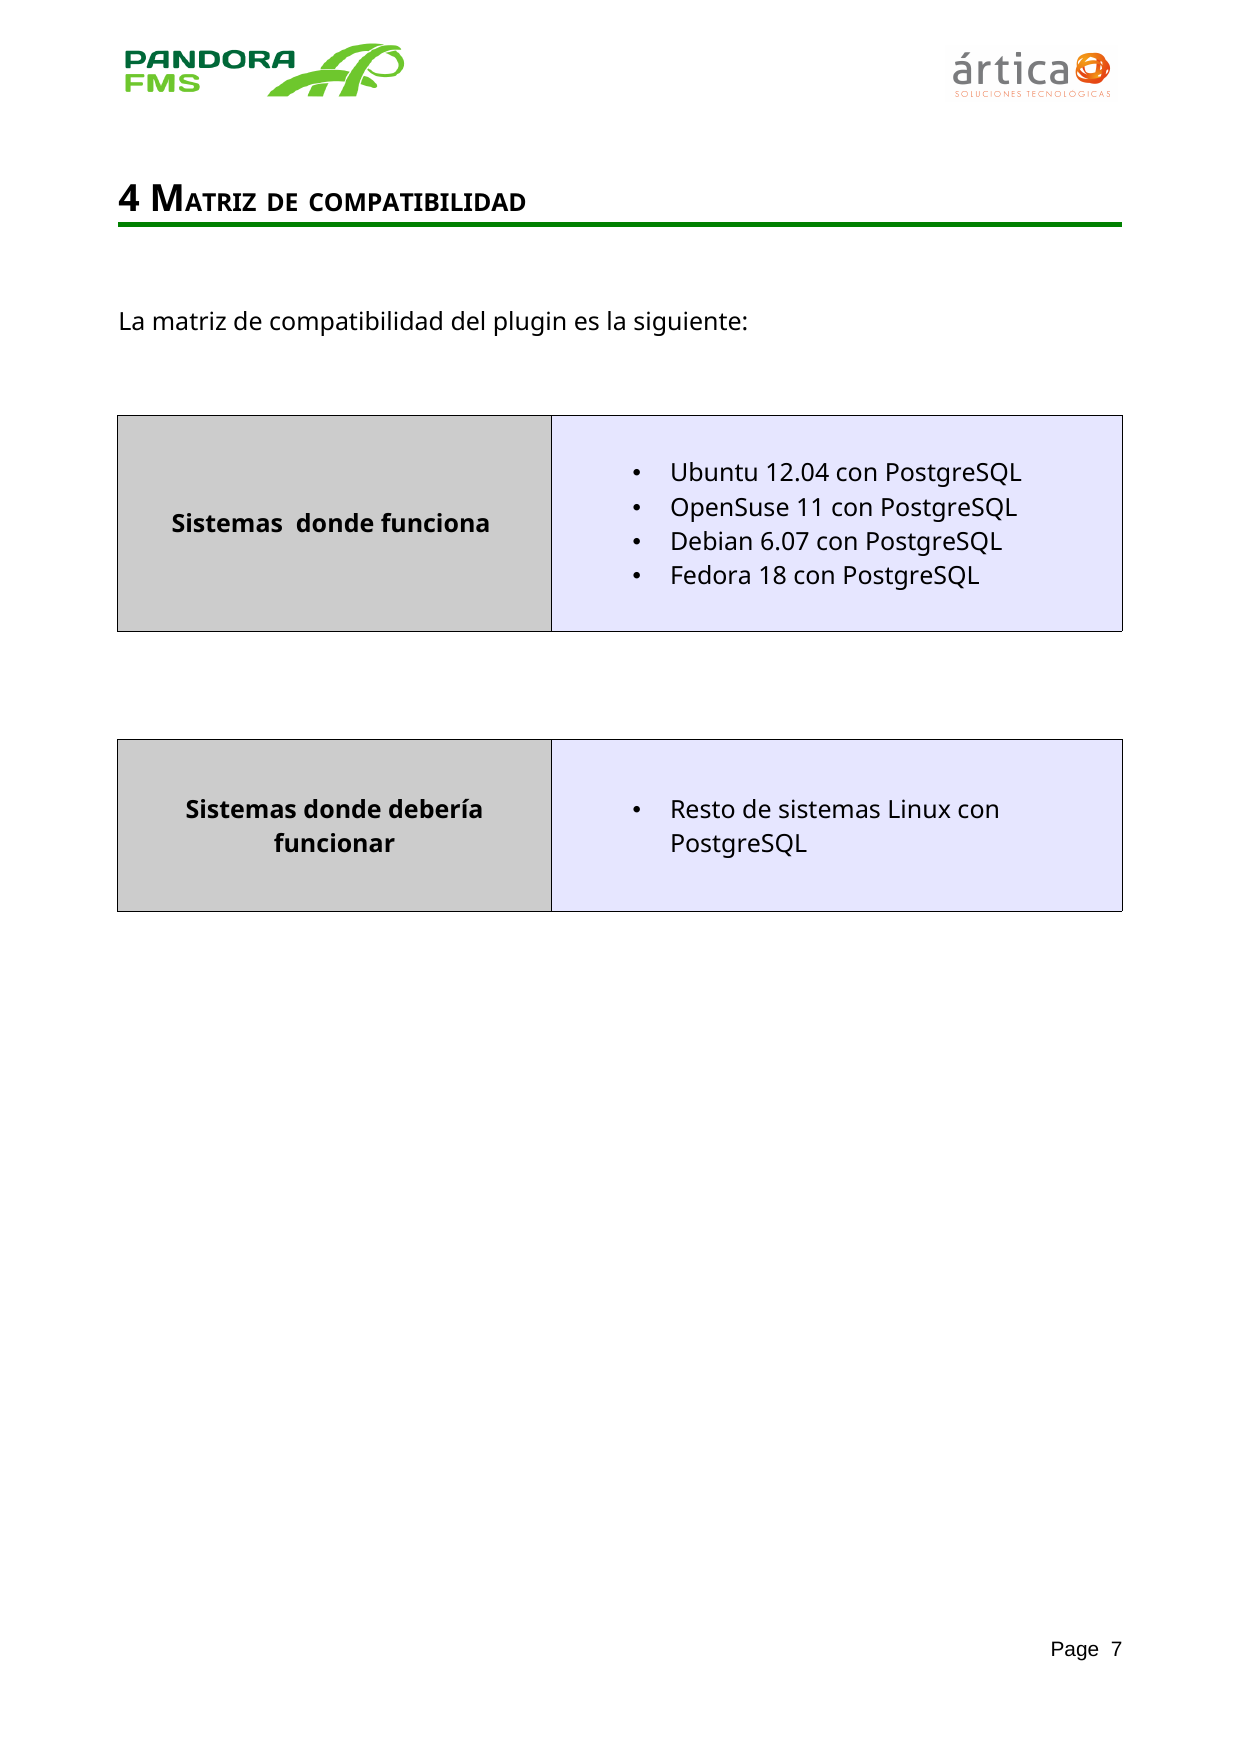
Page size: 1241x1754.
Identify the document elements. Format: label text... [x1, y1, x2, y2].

text La matriz de compatibilidad del plugin es la siguiente: [118, 303, 1122, 337]
picture [118, 39, 409, 97]
table_header Resto de sistemas Linux con PostgreSQL [552, 740, 1122, 911]
subtitle Matriz de compatibilidad [118, 171, 1122, 222]
table_header Ubuntu 12.04 con PostgreSQL OpenSuse 11 con PostgreSQL Debian 6.07 con PostgreSQL Fedora 18 con PostgreSQL [552, 416, 1122, 631]
table_header Sistemas donde debería funcionar [118, 740, 551, 911]
picture [945, 45, 1118, 102]
table_header Sistemas donde funciona [118, 416, 551, 631]
